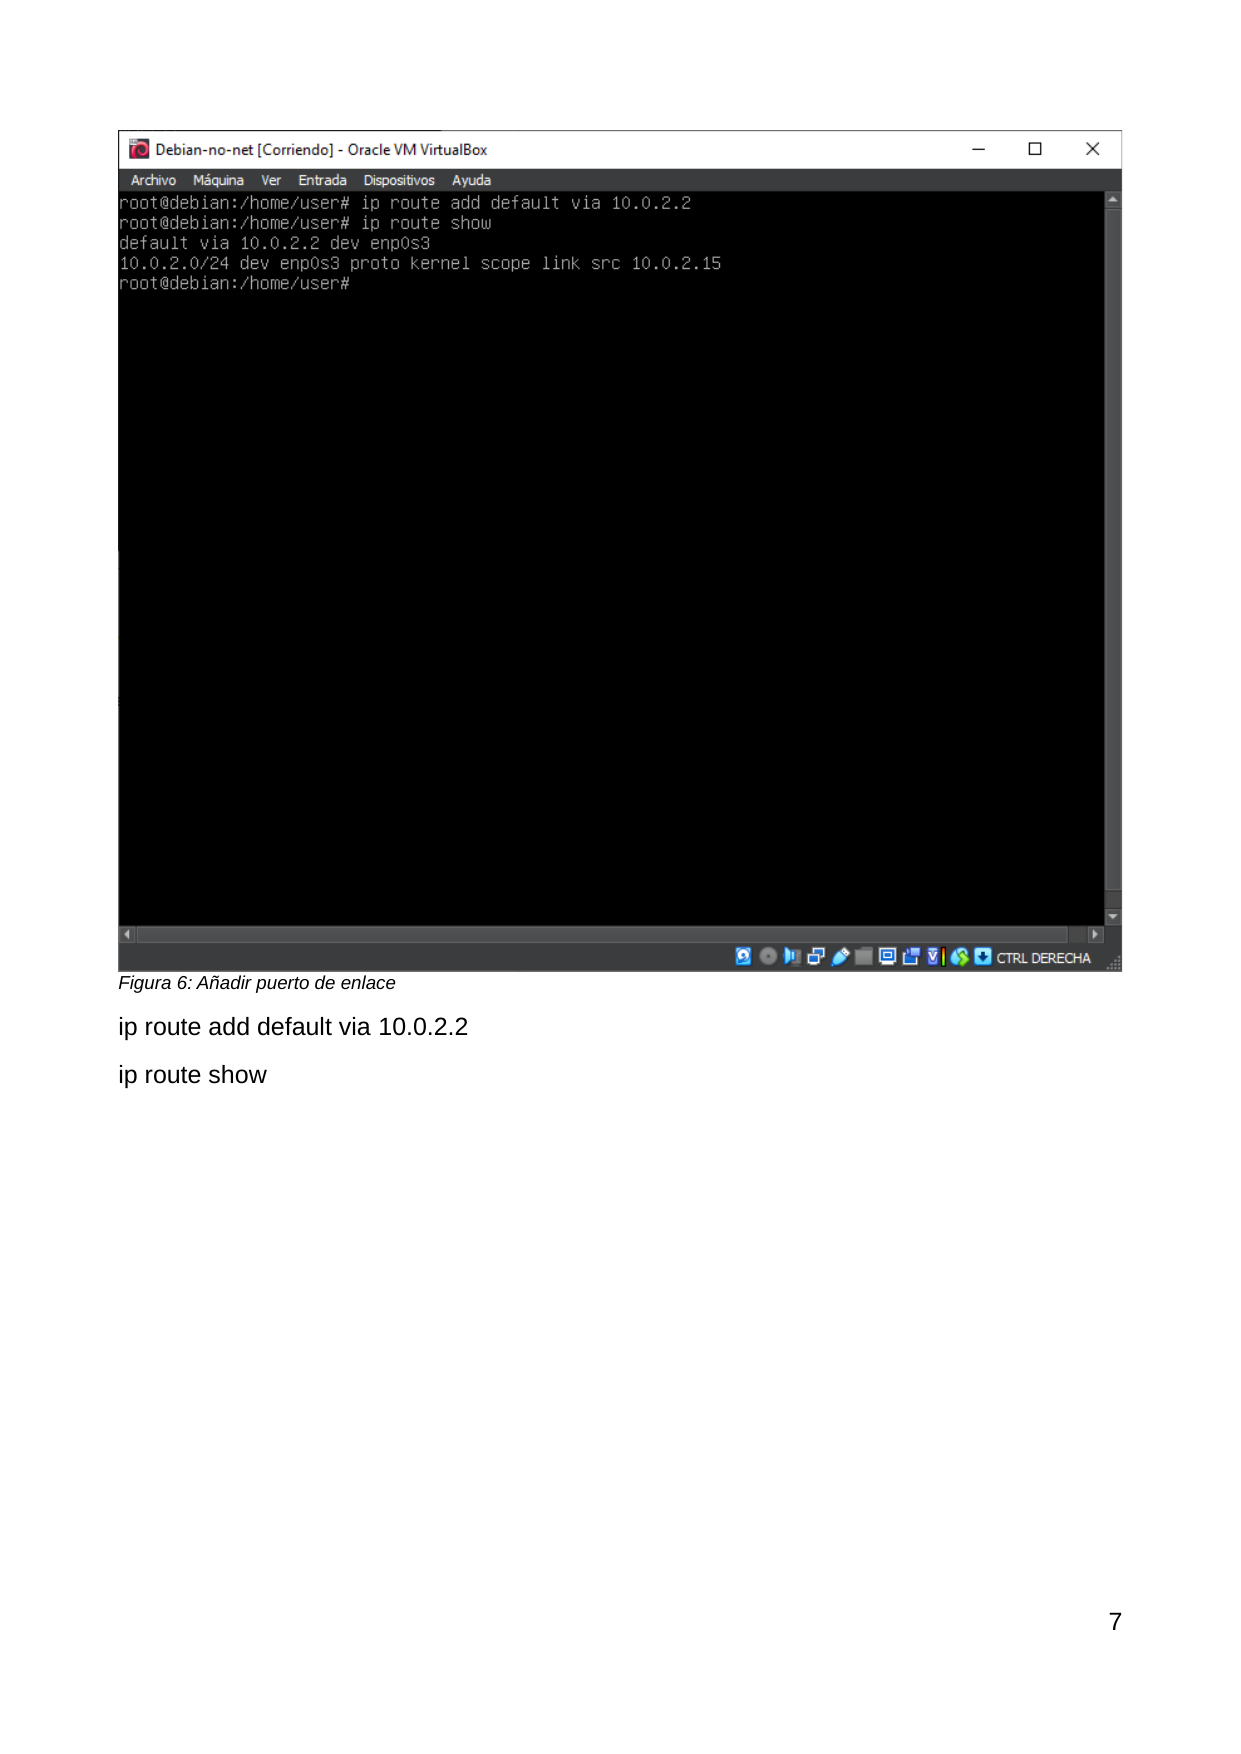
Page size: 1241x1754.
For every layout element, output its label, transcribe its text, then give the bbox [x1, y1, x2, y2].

text ip route show [118, 1060, 1122, 1089]
text Figura 6: Añadir puerto de enlace [118, 972, 1122, 993]
picture [118, 130, 1123, 972]
text ip route add default via 10.0.2.2 [118, 1012, 1122, 1041]
